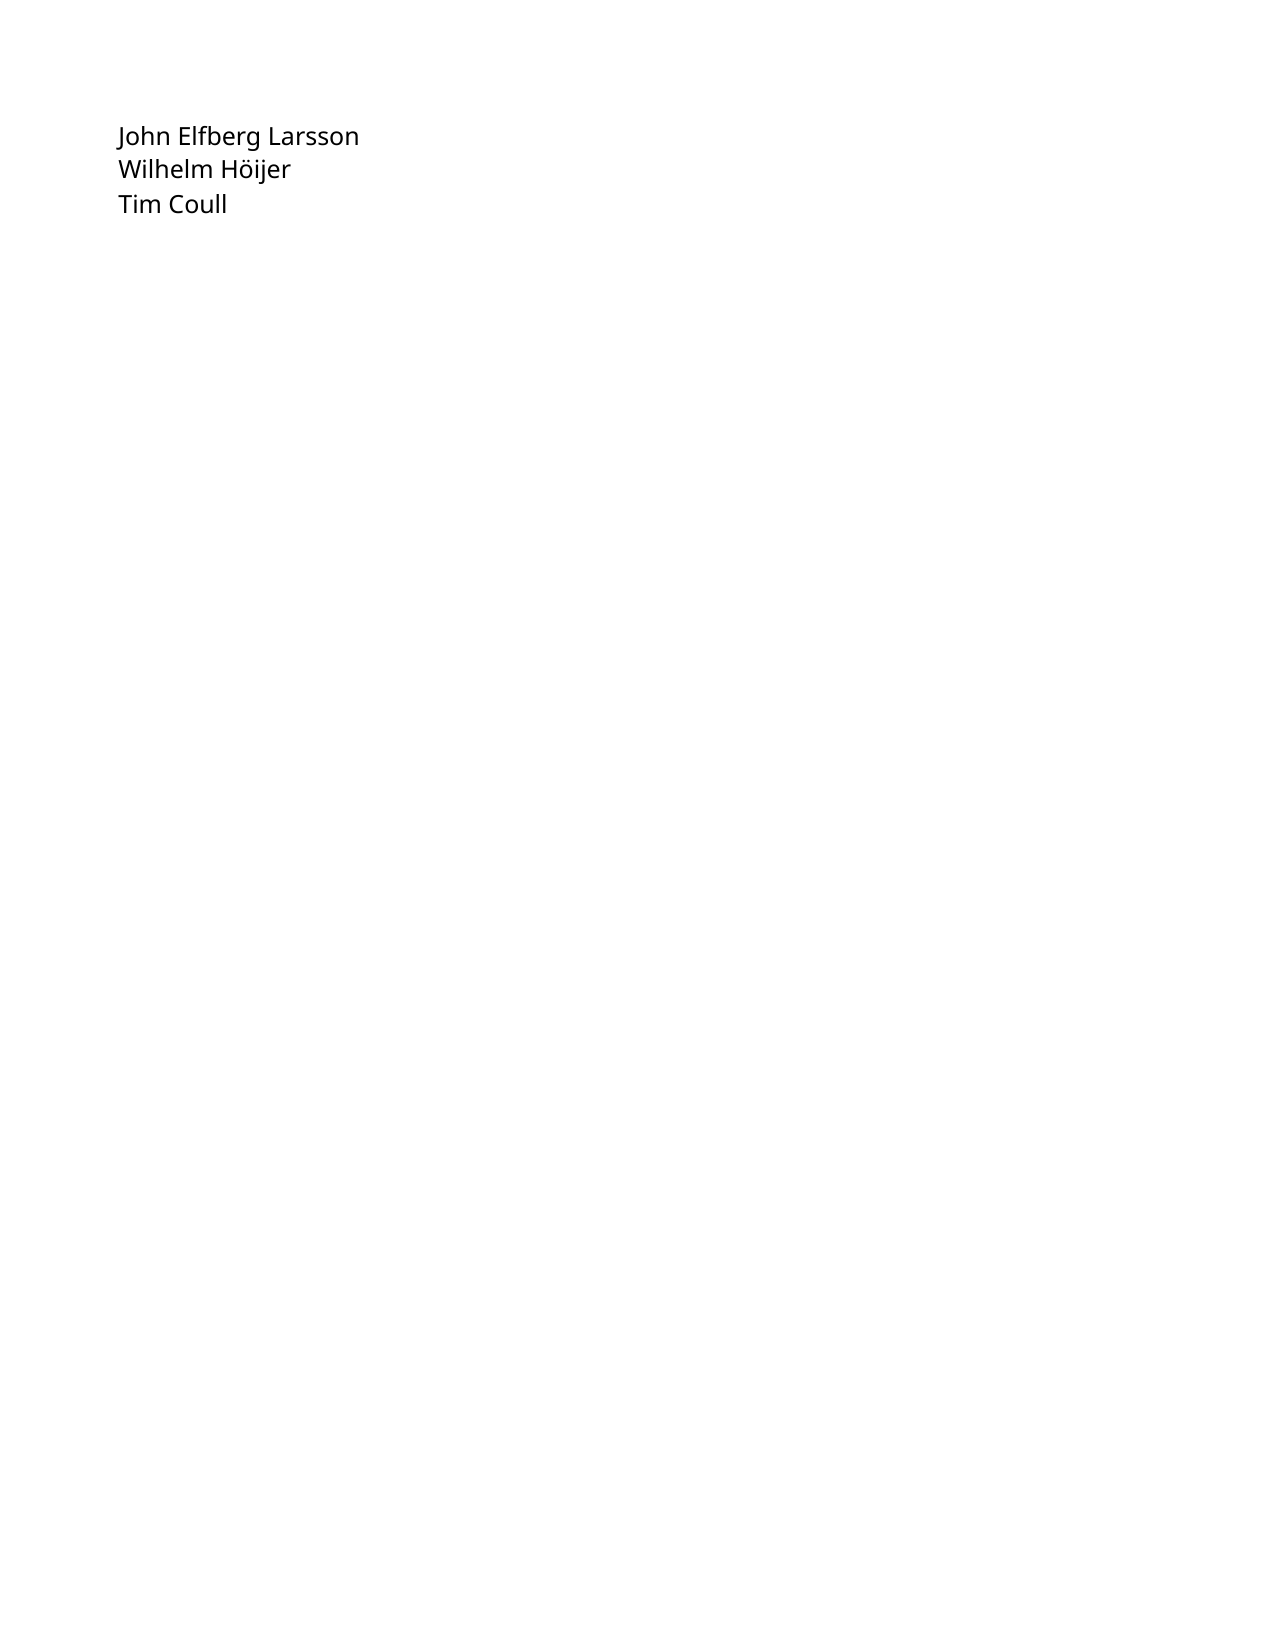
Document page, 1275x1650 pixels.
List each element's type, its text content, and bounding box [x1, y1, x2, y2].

text Wilhelm Höijer [118, 152, 1157, 186]
text Tim Coull [118, 186, 1157, 220]
text John Elfberg Larsson [118, 118, 1157, 152]
